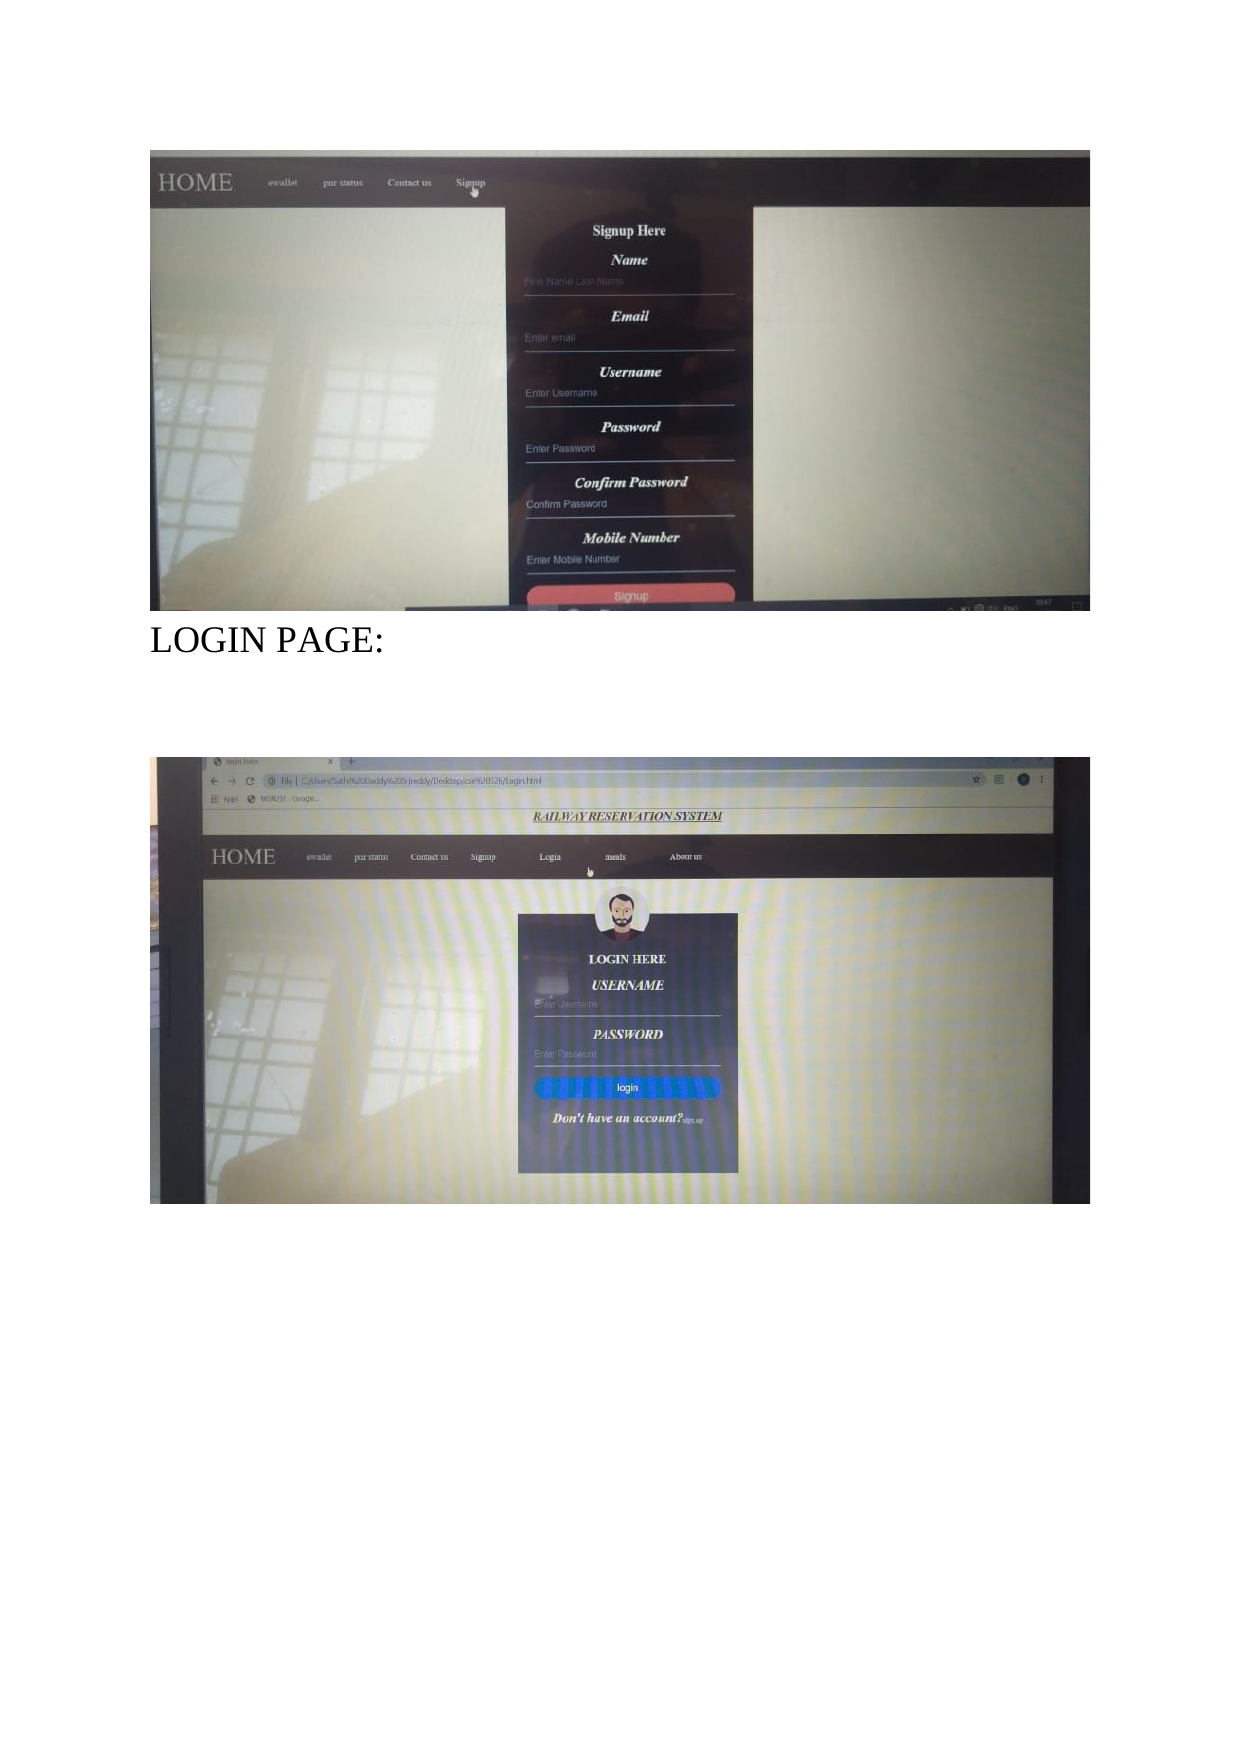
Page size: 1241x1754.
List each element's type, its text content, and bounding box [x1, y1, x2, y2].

picture [150, 757, 1091, 1204]
picture [150, 150, 1091, 611]
text LOGIN PAGE: [150, 611, 1090, 660]
